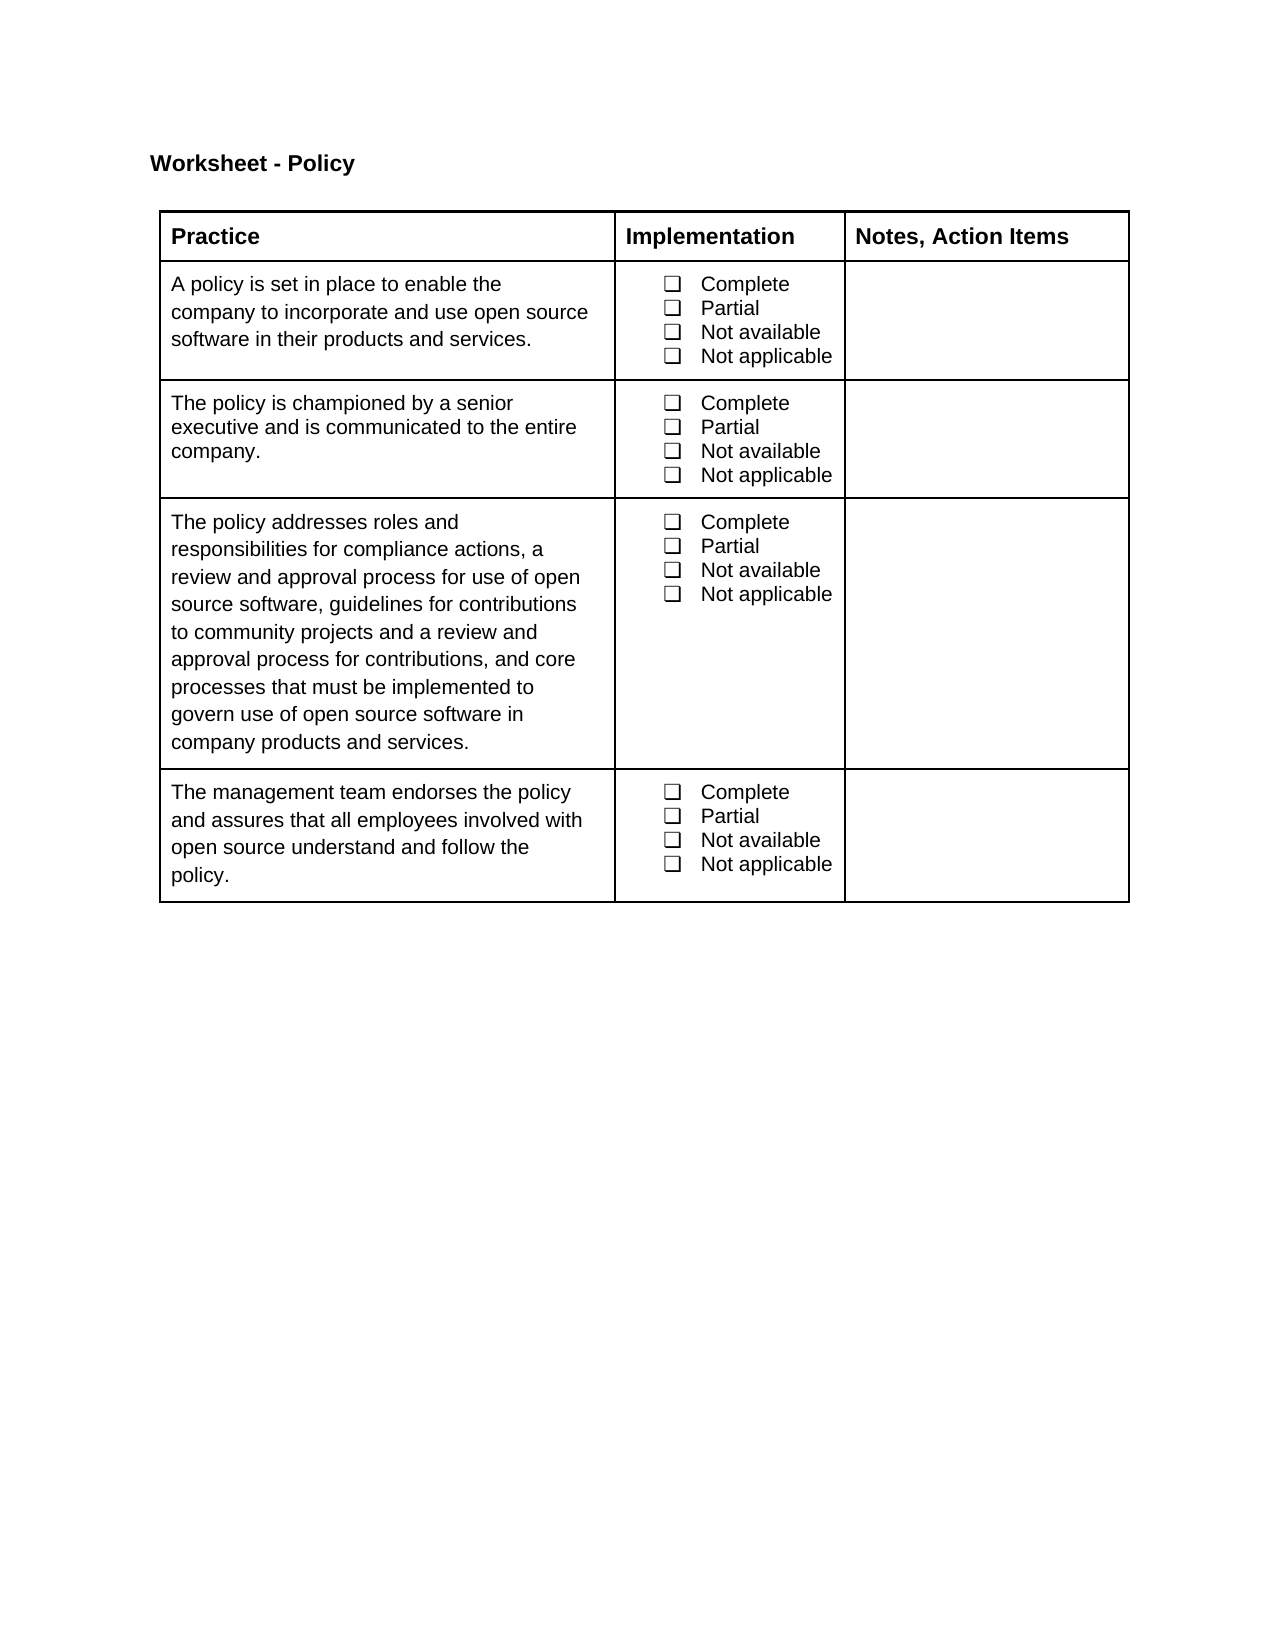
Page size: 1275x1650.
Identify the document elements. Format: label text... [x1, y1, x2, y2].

table_cell [846, 262, 1128, 378]
table_cell Complete Partial Not available Not applicable [616, 262, 844, 378]
text Worksheet - Policy [150, 150, 1125, 176]
table_cell Complete Partial Not available Not applicable [616, 499, 844, 768]
table_cell A policy is set in place to enable the company to incorporate and use open source software in their products and services. [161, 262, 614, 378]
table_header Implementation [616, 213, 844, 260]
table_cell [846, 381, 1128, 497]
table_cell [846, 499, 1128, 768]
table_cell The policy is championed by a senior executive and is communicated to the entire company. [161, 381, 614, 497]
table_header Practice [161, 213, 614, 260]
table_cell [846, 770, 1128, 901]
table_cell Complete Partial Not available Not applicable [616, 770, 844, 901]
table_cell The management team endorses the policy and assures that all employees involved with open source understand and follow the policy. [161, 770, 614, 901]
table_header Notes, Action Items [846, 213, 1128, 260]
table_cell The policy addresses roles and responsibilities for compliance actions, a review and approval process for use of open source software, guidelines for contributions to community projects and a review and approval process for contributions, and core processes that must be implemented to govern use of open source software in company products and services. [161, 499, 614, 768]
table_cell Complete Partial Not available Not applicable [616, 381, 844, 497]
